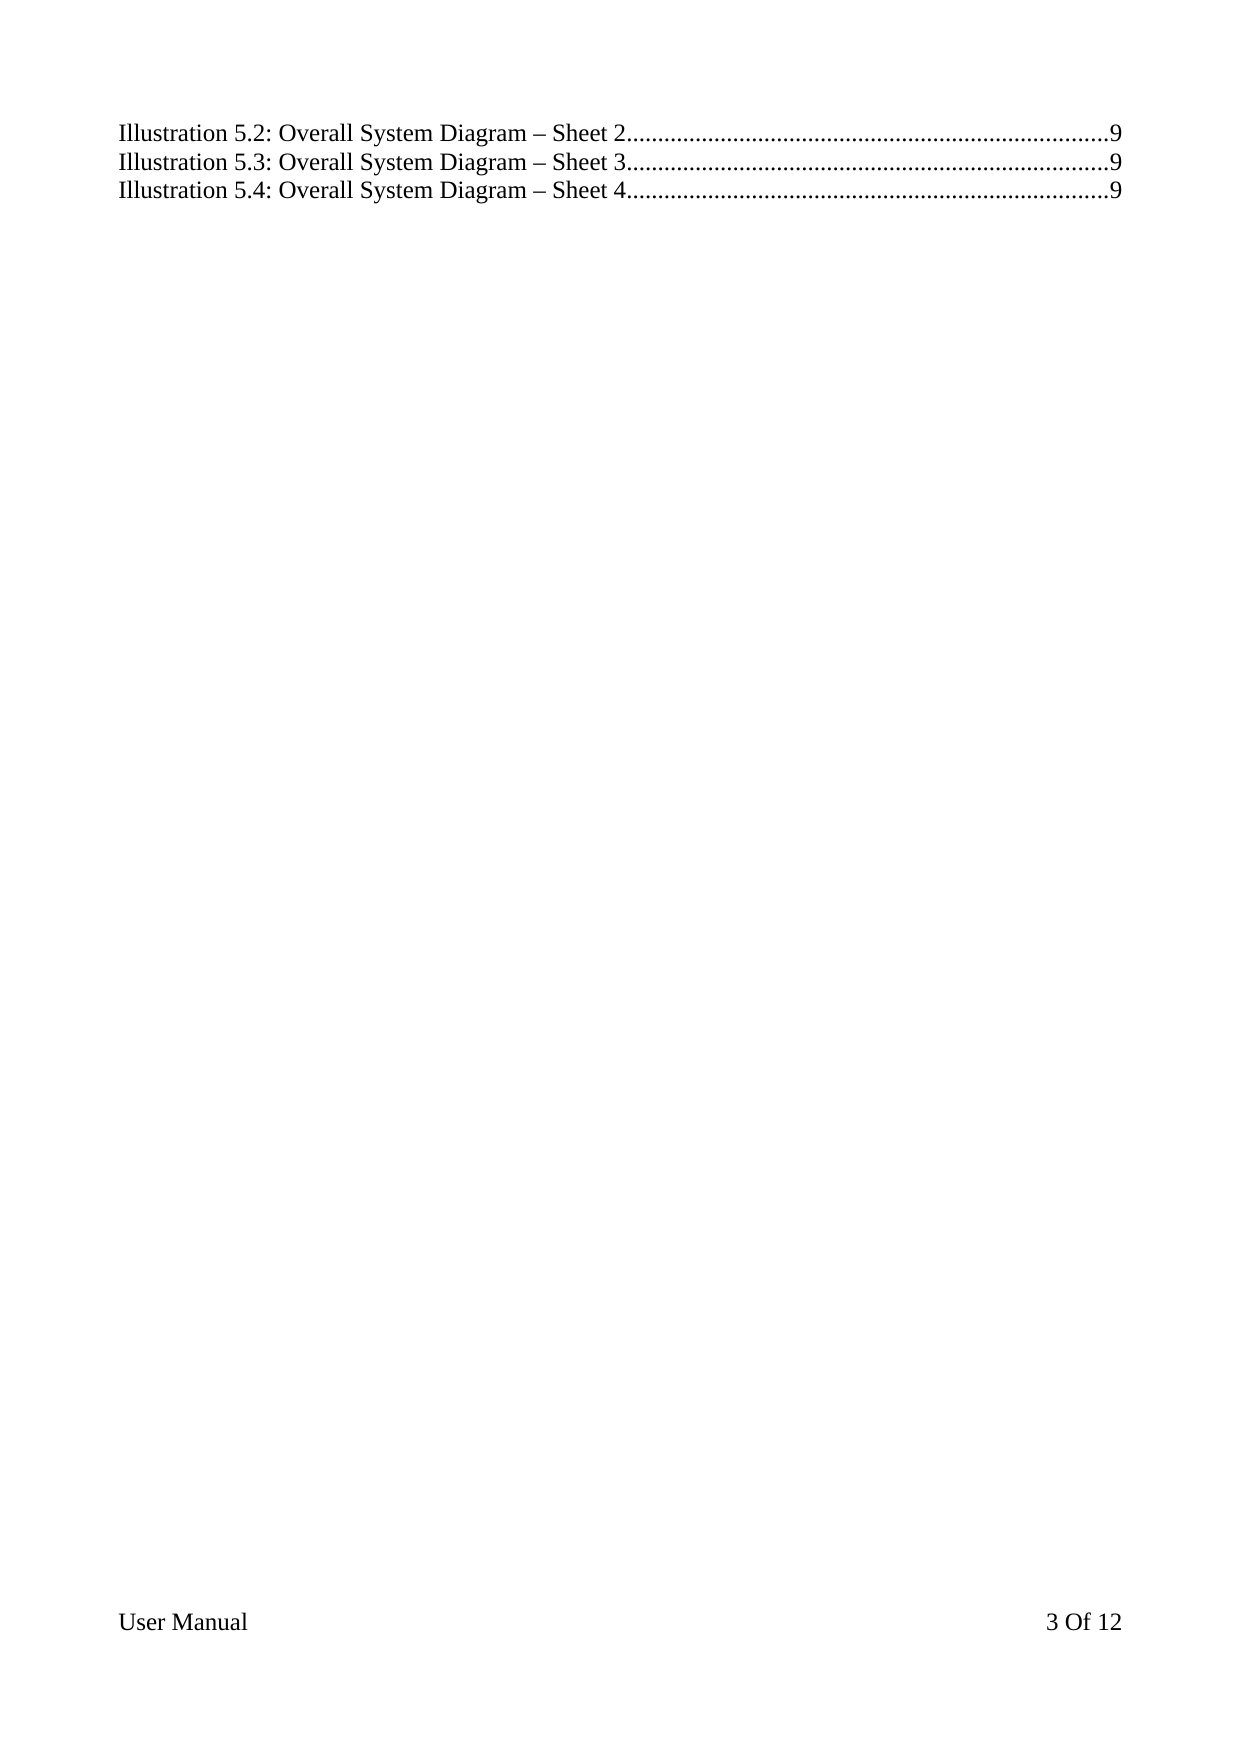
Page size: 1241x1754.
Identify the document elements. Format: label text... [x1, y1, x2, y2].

text Illustration 5.2: Overall System Diagram – Sheet 2 9 [118, 118, 1122, 147]
text Illustration 5.4: Overall System Diagram – Sheet 4 9 [118, 176, 1122, 204]
text Illustration 5.3: Overall System Diagram – Sheet 3 9 [118, 147, 1122, 176]
